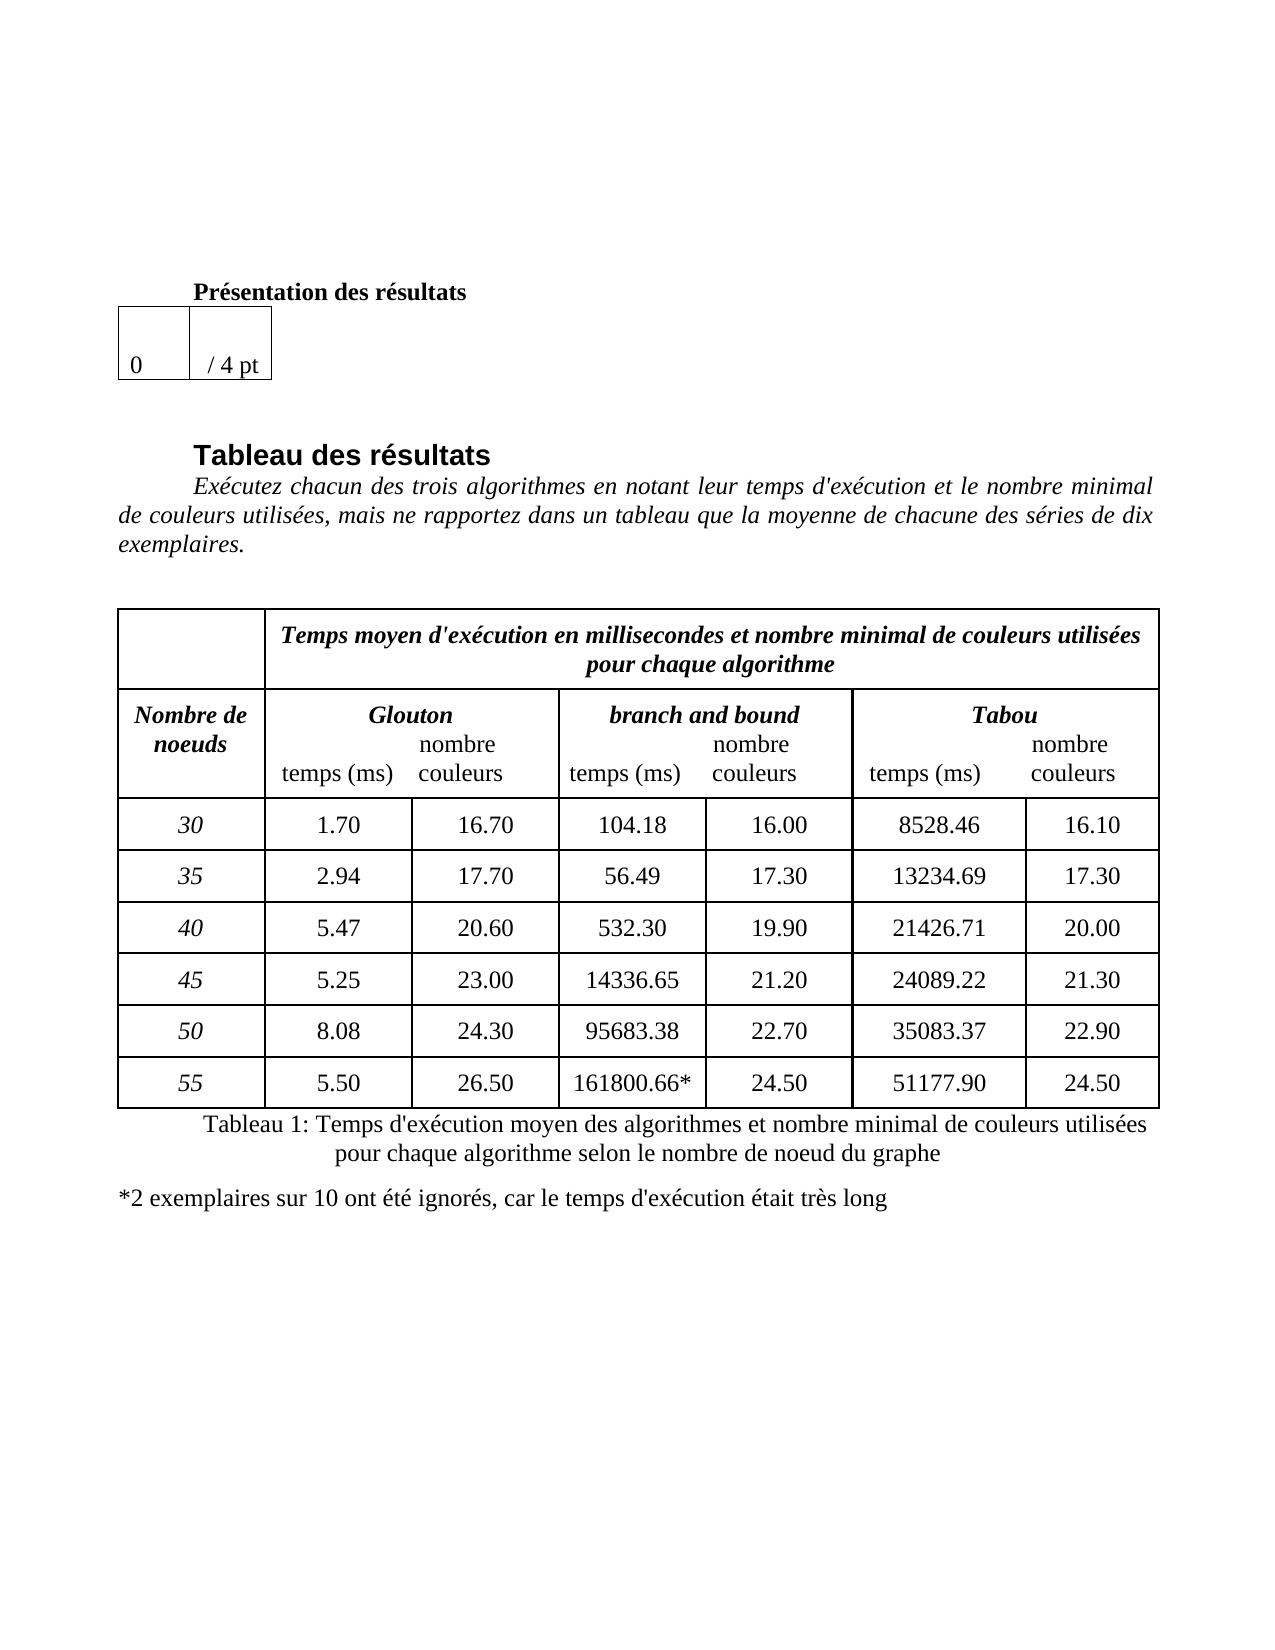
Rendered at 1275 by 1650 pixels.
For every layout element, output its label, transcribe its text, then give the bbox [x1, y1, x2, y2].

table_cell 95683.38 [560, 1006, 705, 1056]
table_cell 45 [119, 954, 264, 1004]
table_header Temps moyen d'exécution en millisecondes et nombre minimal de couleurs utilisées pour chaque algorithme [266, 610, 1158, 688]
table_cell 13234.69 [854, 851, 1025, 901]
table_cell 40 [119, 903, 264, 952]
table_cell Tabou nombre temps (ms) couleurs [854, 690, 1158, 797]
table_cell 21426.71 [854, 903, 1025, 952]
table_cell 21.30 [1027, 954, 1158, 1004]
table_cell 16.10 [1027, 799, 1158, 849]
table_cell 5.47 [266, 903, 411, 952]
table_cell 5.50 [266, 1058, 411, 1107]
table_cell 24.50 [1027, 1058, 1158, 1107]
table_cell branch and bound nombre temps (ms) couleurs [560, 690, 851, 797]
table_cell 5.25 [266, 954, 411, 1004]
text Exécutez chacun des trois algorithmes en notant leur temps d'exécution et le nombre minimal de couleurs utilisées, mais ne rapportez dans un tableau que la moyenne de chacune des séries de dix exemplaires. [118, 471, 1157, 557]
table_cell Glouton nombre temps (ms) couleurs [266, 690, 558, 797]
table_header [119, 610, 264, 688]
list Tableau 1: Temps d'exécution moyen des algorithmes et nombre minimal de couleurs utilisées pour chaque algorithme selon le nombre de noeud du graphe [118, 1109, 1157, 1167]
table_cell 35 [119, 851, 264, 901]
table_cell 104.18 [560, 799, 705, 849]
table_cell Nombre de noeuds [119, 690, 264, 797]
list Tableau des résultats [118, 438, 1157, 471]
table_cell 20.00 [1027, 903, 1158, 952]
table_cell 56.49 [560, 851, 705, 901]
table_cell 30 [119, 799, 264, 849]
table_cell 161800.66* [560, 1058, 705, 1107]
table_cell 24089.22 [854, 954, 1025, 1004]
table_cell 24.30 [413, 1006, 558, 1056]
table_cell 22.70 [707, 1006, 851, 1056]
table_cell 532.30 [560, 903, 705, 952]
table_header 0 [119, 307, 189, 379]
text *2 exemplaires sur 10 ont été ignorés, car le temps d'exécution était très long [118, 1183, 1157, 1212]
table_cell 55 [119, 1058, 264, 1107]
table_cell 51177.90 [854, 1058, 1025, 1107]
table_cell 16.00 [707, 799, 851, 849]
table_cell 26.50 [413, 1058, 558, 1107]
table_cell 17.30 [1027, 851, 1158, 901]
table_cell 22.90 [1027, 1006, 1158, 1056]
table_cell 8.08 [266, 1006, 411, 1056]
table_cell 23.00 [413, 954, 558, 1004]
table_cell 17.70 [413, 851, 558, 901]
table_cell 50 [119, 1006, 264, 1056]
table_cell 8528.46 [854, 799, 1025, 849]
table_cell 19.90 [707, 903, 851, 952]
table_cell 16.70 [413, 799, 558, 849]
table_cell 20.60 [413, 903, 558, 952]
table_cell 21.20 [707, 954, 851, 1004]
table_cell 35083.37 [854, 1006, 1025, 1056]
table_cell 2.94 [266, 851, 411, 901]
table_header / 4 pt [190, 307, 271, 379]
table_cell 24.50 [707, 1058, 851, 1107]
table_cell 17.30 [707, 851, 851, 901]
list Présentation des résultats [118, 277, 1157, 306]
table_cell 14336.65 [560, 954, 705, 1004]
table_cell 1.70 [266, 799, 411, 849]
